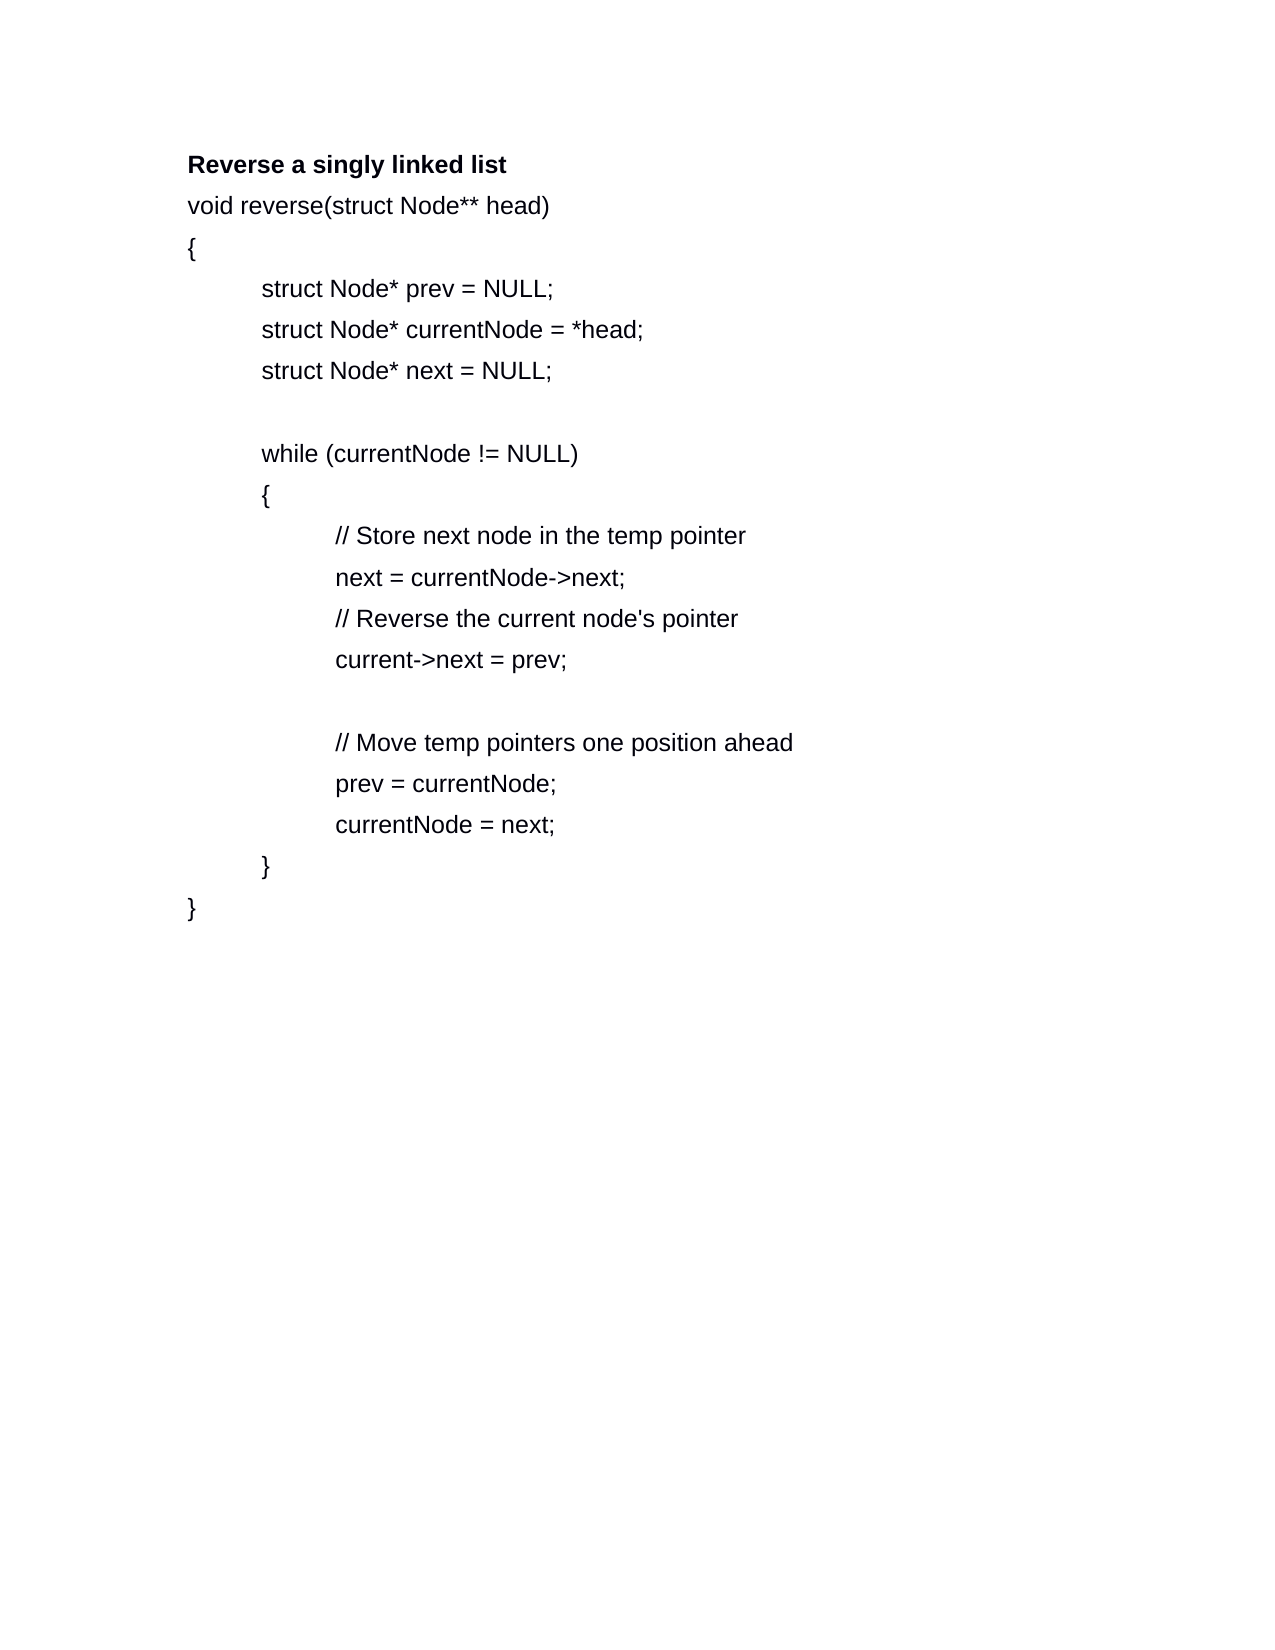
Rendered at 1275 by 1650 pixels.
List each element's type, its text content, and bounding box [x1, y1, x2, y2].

text prev = currentNode; [187, 769, 1087, 797]
text // Reverse the current node's pointer [187, 604, 1087, 632]
text struct Node* prev = NULL; [187, 274, 1087, 302]
text struct Node* currentNode = *head; [187, 315, 1087, 344]
text while (currentNode != NULL) [187, 439, 1087, 467]
text } [187, 851, 1087, 880]
text } [187, 892, 1087, 921]
text Reverse a singly linked list [187, 150, 1087, 179]
text { [187, 480, 1087, 509]
text current->next = prev; [187, 645, 1087, 674]
text void reverse(struct Node** head) [187, 191, 1087, 220]
text // Store next node in the temp pointer [187, 521, 1087, 550]
text currentNode = next; [187, 810, 1087, 839]
text next = currentNode->next; [187, 562, 1087, 591]
text struct Node* next = NULL; [187, 356, 1087, 385]
text // Move temp pointers one position ahead [187, 727, 1087, 756]
text { [187, 232, 1087, 261]
